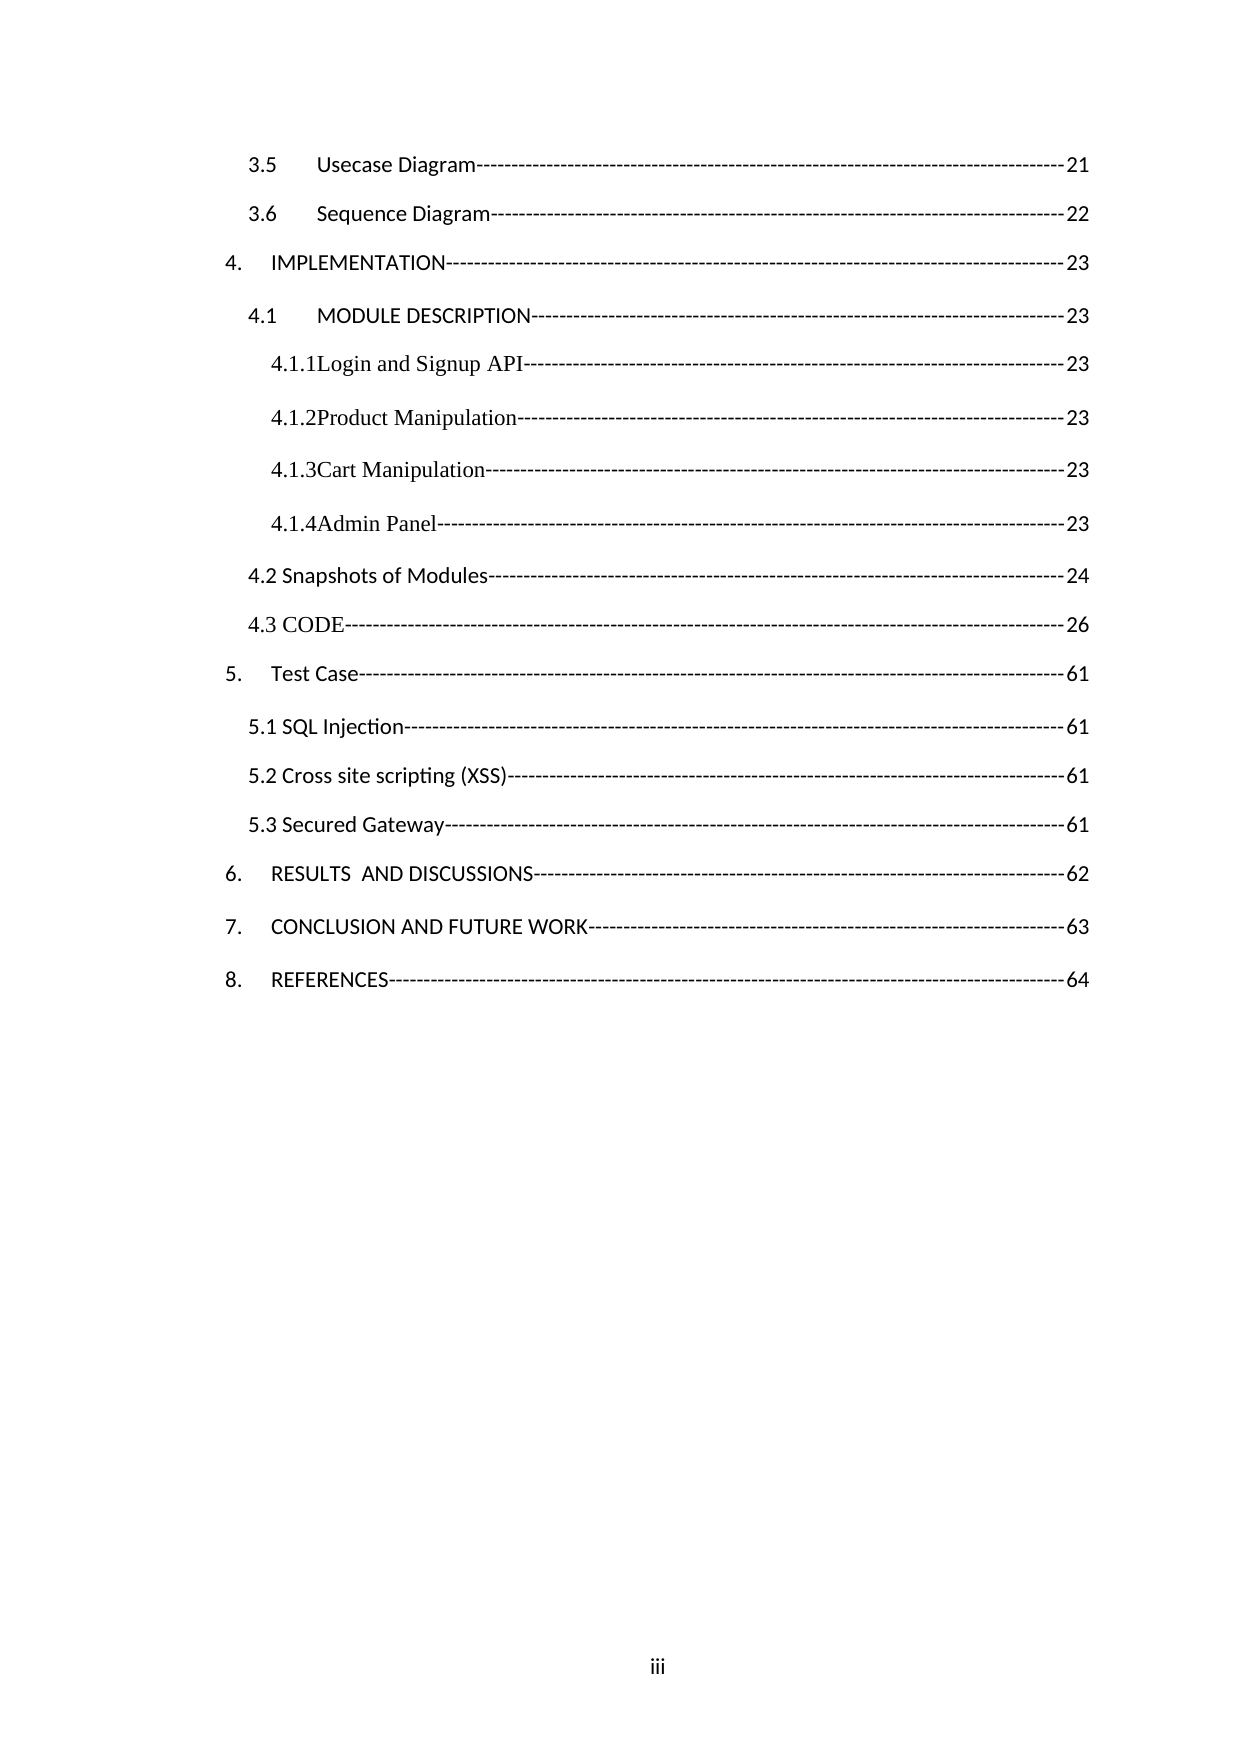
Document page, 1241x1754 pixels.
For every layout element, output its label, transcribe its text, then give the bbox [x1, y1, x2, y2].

text 4.3 CODE 26 [248, 611, 1090, 638]
text 6. RESULTS AND DISCUSSIONS 62 [225, 859, 1090, 887]
text 5. Test Case 61 [225, 659, 1090, 687]
text 4.1.1Login and Signup API 23 [271, 349, 1090, 378]
text 4.1.3Cart Manipulation 23 [271, 456, 1090, 484]
text 4.2 Snapshots of Modules 24 [248, 562, 1090, 590]
text 8. REFERENCES 64 [225, 965, 1090, 993]
text 4. IMPLEMENTATION 23 [225, 248, 1090, 276]
text 5.3 Secured Gateway 61 [248, 810, 1090, 838]
text 3.6 Sequence Diagram 22 [248, 199, 1090, 227]
text 7. CONCLUSION AND FUTURE WORK 63 [225, 912, 1090, 940]
text 3.5 Usecase Diagram 21 [248, 150, 1090, 178]
text 4.1.4Admin Panel 23 [271, 509, 1090, 537]
text 4.1 MODULE DESCRIPTION 23 [248, 301, 1090, 329]
text 5.2 Cross site scripting (XSS) 61 [248, 761, 1090, 789]
text 4.1.2Product Manipulation 23 [271, 403, 1090, 431]
text 5.1 SQL Injection 61 [248, 712, 1090, 740]
